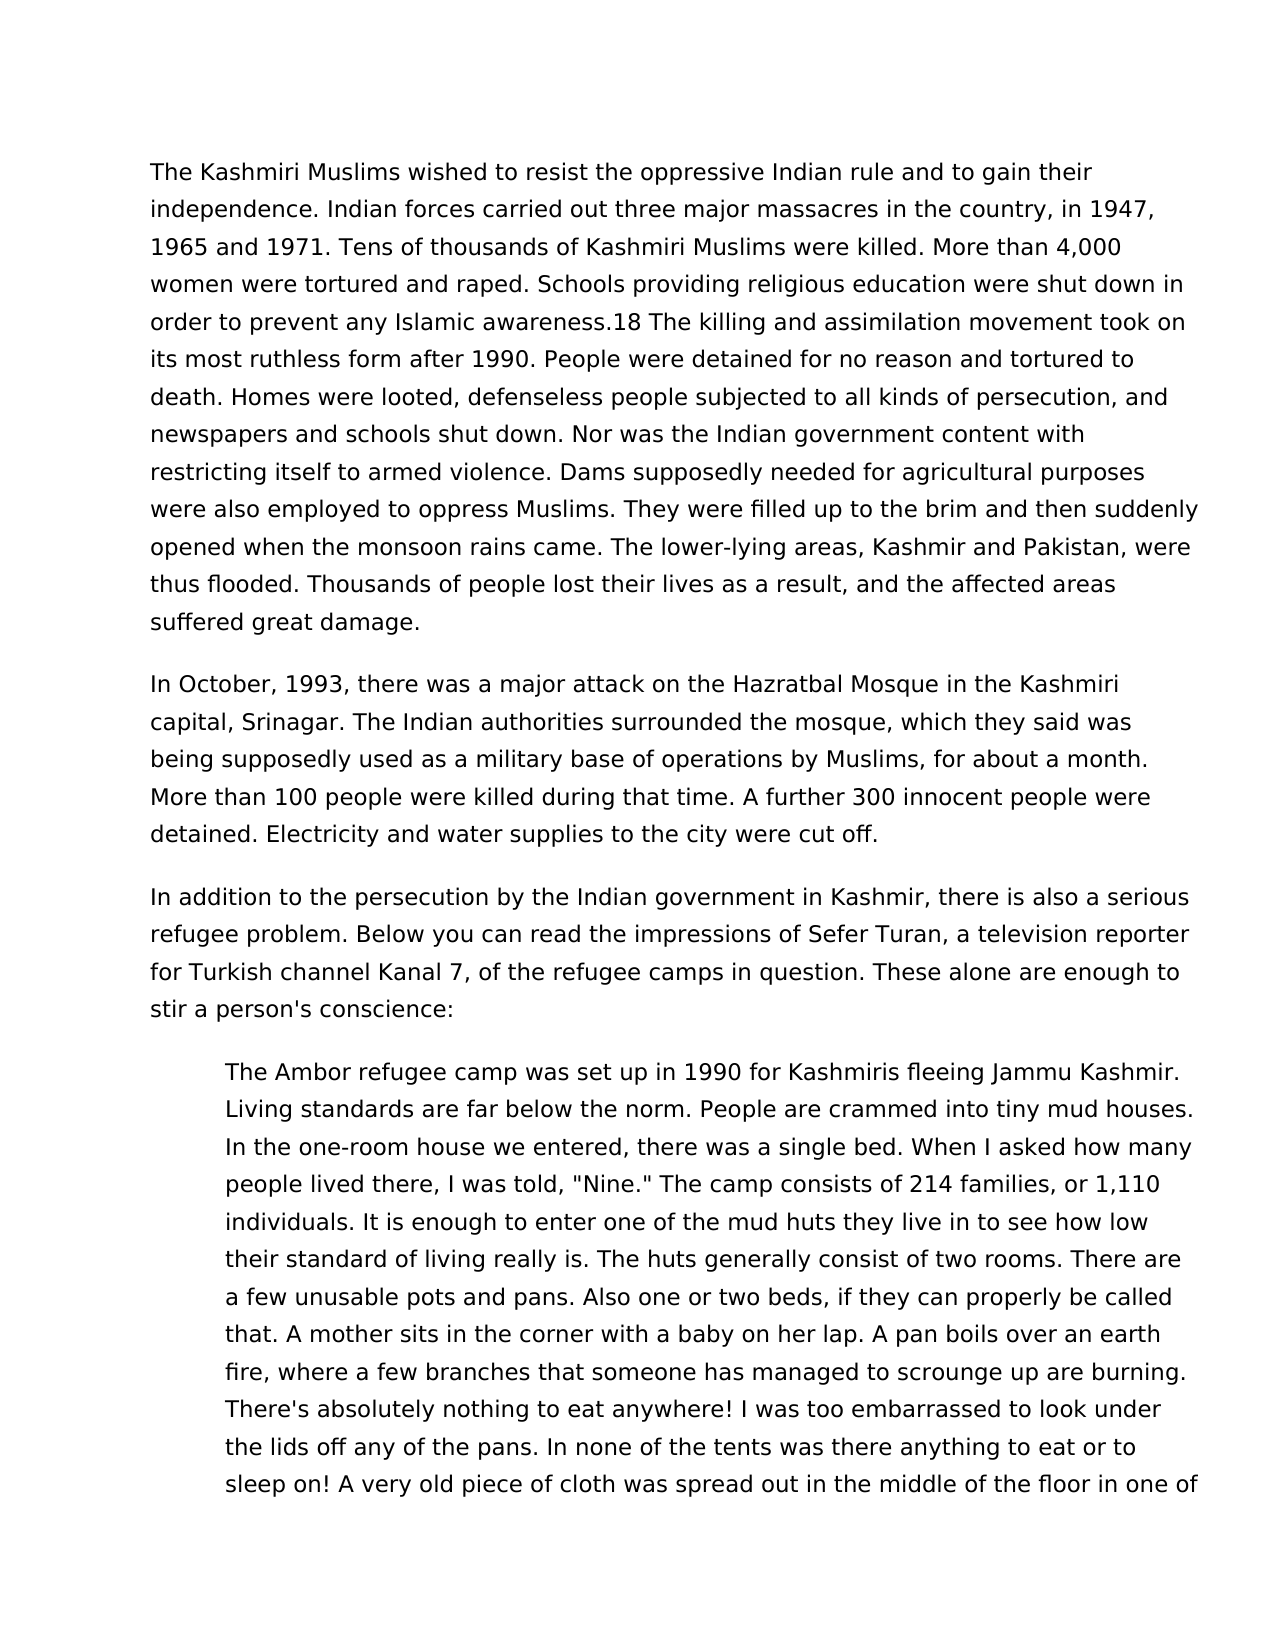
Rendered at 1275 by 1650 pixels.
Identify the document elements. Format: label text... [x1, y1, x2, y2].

text The Kashmiri Muslims wished to resist the oppressive Indian rule and to gain their independence. Indian forces carried out three major massacres in the country, in 1947, 1965 and 1971. Tens of thousands of Kashmiri Muslims were killed. More than 4,000 women were tortured and raped. Schools providing religious education were shut down in order to prevent any Islamic awareness.18 The killing and assimilation movement took on its most ruthless form after 1990. People were detained for no reason and tortured to death. Homes were looted, defenseless people subjected to all kinds of persecution, and newspapers and schools shut down. Nor was the Indian government content with restricting itself to armed violence. Dams supposedly needed for agricultural purposes were also employed to oppress Muslims. They were filled up to the brim and then suddenly opened when the monsoon rains came. The lower-lying areas, Kashmir and Pakistan, were thus flooded. Thousands of people lost their lives as a result, and the affected areas suffered great damage. [150, 150, 1200, 637]
text In October, 1993, there was a major attack on the Hazratbal Mosque in the Kashmiri capital, Srinagar. The Indian authorities surrounded the mosque, which they said was being supposedly used as a military base of operations by Muslims, for about a month. More than 100 people were killed during that time. A further 300 innocent people were detained. Electricity and water supplies to the city were cut off. [150, 662, 1200, 850]
text The Ambor refugee camp was set up in 1990 for Kashmiris fleeing Jammu Kashmir. Living standards are far below the norm. People are crammed into tiny mud houses. In the one-room house we entered, there was a single bed. When I asked how many people lived there, I was told, "Nine." The camp consists of 214 families, or 1,110 individuals. It is enough to enter one of the mud huts they live in to see how low their standard of living really is. The huts generally consist of two rooms. There are a few unusable pots and pans. Also one or two beds, if they can properly be called that. A mother sits in the corner with a baby on her lap. A pan boils over an earth fire, where a few branches that someone has managed to scrounge up are burning. There's absolutely nothing to eat anywhere! I was too embarrassed to look under the lids off any of the pans. In none of the tents was there anything to eat or to sleep on! A very old piece of cloth was spread out in the middle of the floor in one of [225, 1050, 1200, 1500]
text In addition to the persecution by the Indian government in Kashmir, there is also a serious refugee problem. Below you can read the impressions of Sefer Turan, a television reporter for Turkish channel Kanal 7, of the refugee camps in question. These alone are enough to stir a person's conscience: [150, 875, 1200, 1025]
